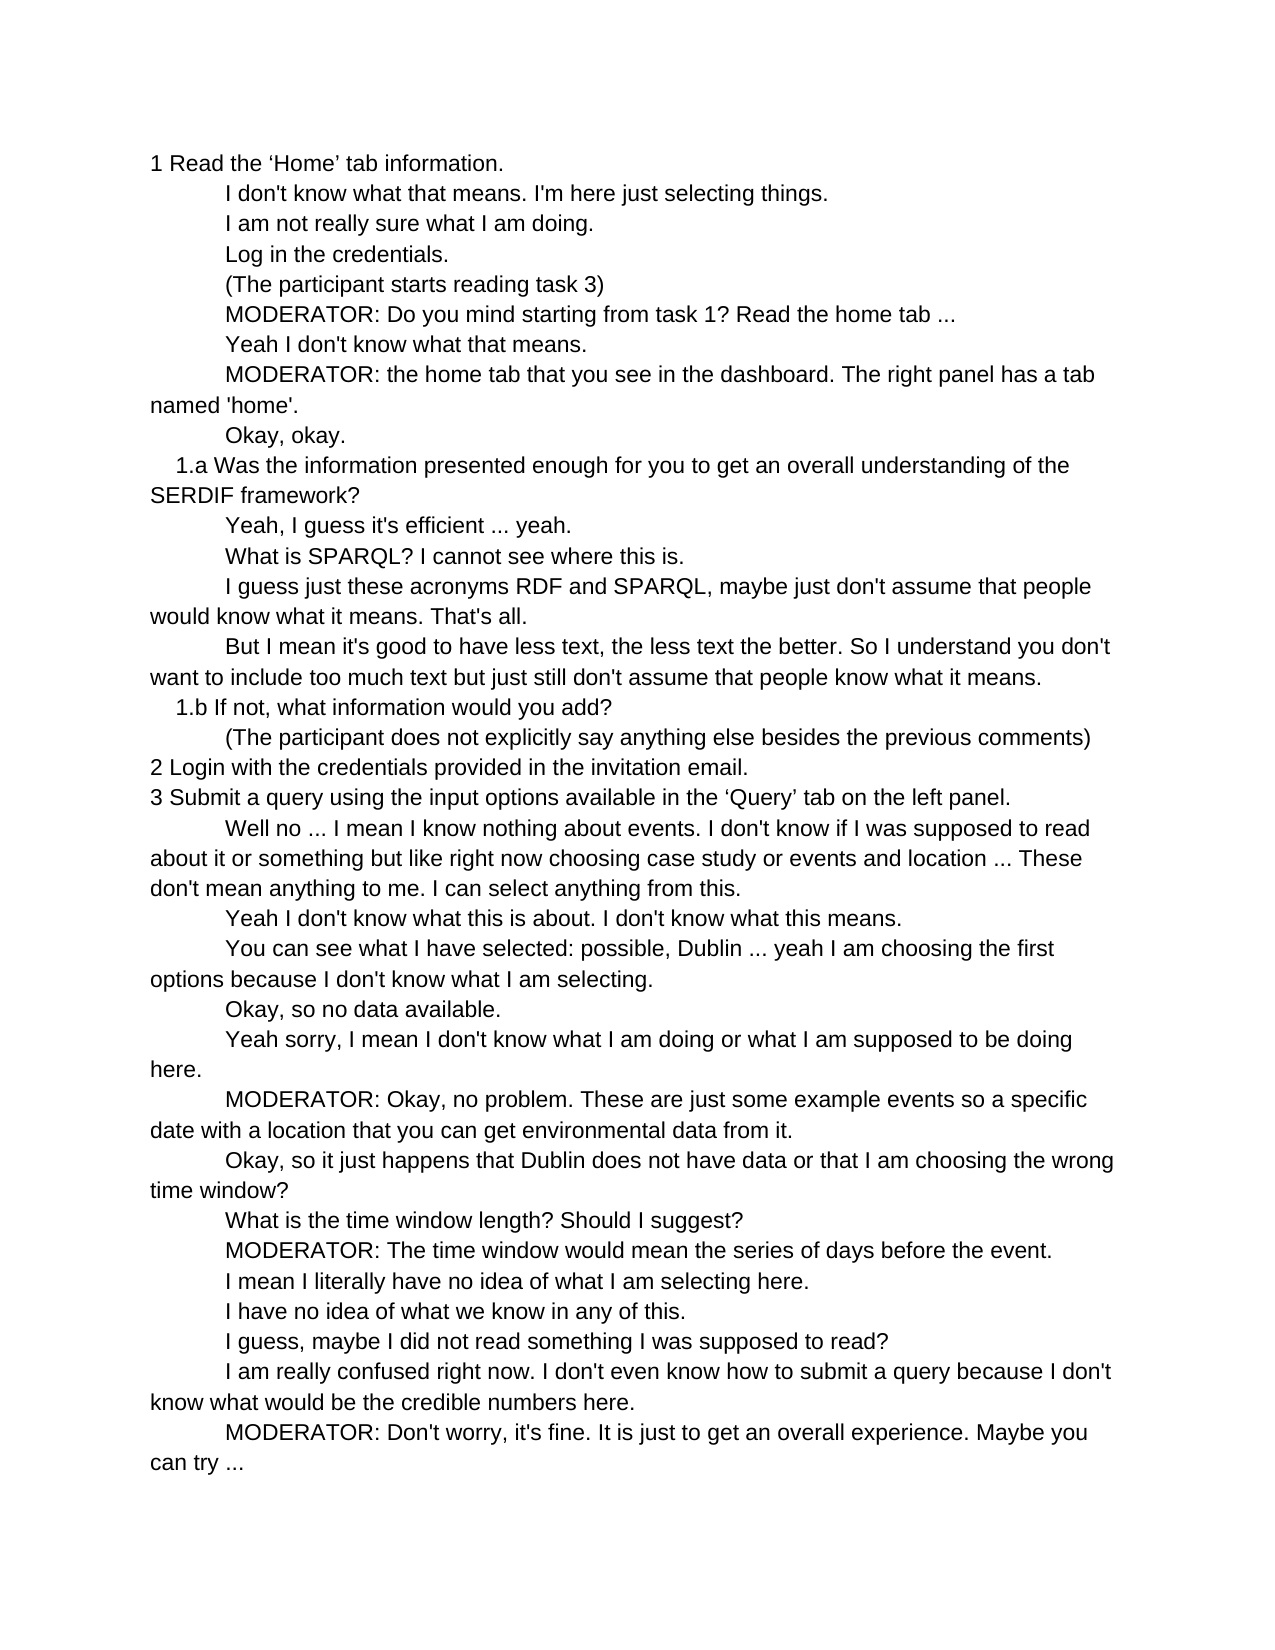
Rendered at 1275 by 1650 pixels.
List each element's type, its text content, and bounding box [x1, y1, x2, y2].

text Okay, so it just happens that Dublin does not have data or that I am choosing the wrong time window? [150, 1147, 1125, 1203]
text Well no ... I mean I know nothing about events. I don't know if I was supposed to read about it or something but like right now choosing case study or events and location ... These don't mean anything to me. I can select anything from this. [150, 814, 1125, 901]
text Okay, okay. [150, 422, 1125, 448]
text Yeah, I guess it's efficient ... yeah. [150, 512, 1125, 539]
text 1 Read the ‘Home’ tab information. [150, 150, 1125, 176]
text I guess just these acronyms RDF and SPARQL, maybe just don't assume that people would know what it means. That's all. [150, 573, 1125, 629]
text Yeah I don't know what this is about. I don't know what this means. [150, 905, 1125, 932]
text Okay, so no data available. [150, 996, 1125, 1022]
text MODERATOR: The time window would mean the series of days before the event. [150, 1237, 1125, 1264]
text 1.a Was the information presented enough for you to get an overall understanding of the SERDIF framework? [150, 452, 1125, 509]
text Yeah I don't know what that means. [150, 331, 1125, 358]
text MODERATOR: Do you mind starting from task 1? Read the home tab ... [150, 301, 1125, 327]
text Log in the credentials. [150, 241, 1125, 267]
text What is SPARQL? I cannot see where this is. [150, 543, 1125, 569]
text I guess, maybe I did not read something I was supposed to read? [150, 1328, 1125, 1354]
text 1.b If not, what information would you add? [150, 694, 1125, 720]
text You can see what I have selected: possible, Dublin ... yeah I am choosing the first options because I don't know what I am selecting. [150, 935, 1125, 992]
text (The participant starts reading task 3) [150, 271, 1125, 297]
text (The participant does not explicitly say anything else besides the previous comments) [150, 724, 1125, 750]
text I don't know what that means. I'm here just selecting things. [150, 180, 1125, 207]
text I mean I literally have no idea of what I am selecting here. [150, 1268, 1125, 1294]
text What is the time window length? Should I suggest? [150, 1207, 1125, 1234]
text But I mean it's good to have less text, the less text the better. So I understand you don't want to include too much text but just still don't assume that people know what it means. [150, 633, 1125, 690]
text 3 Submit a query using the input options available in the ‘Query’ tab on the left panel. [150, 784, 1125, 811]
text I am really confused right now. I don't even know how to submit a query because I don't know what would be the credible numbers here. [150, 1358, 1125, 1415]
text MODERATOR: the home tab that you see in the dashboard. The right panel has a tab named 'home'. [150, 361, 1125, 418]
text I have no idea of what we know in any of this. [150, 1298, 1125, 1324]
text I am not really sure what I am doing. [150, 210, 1125, 237]
text 2 Login with the credentials provided in the invitation email. [150, 754, 1125, 781]
text Yeah sorry, I mean I don't know what I am doing or what I am supposed to be doing here. [150, 1026, 1125, 1083]
text MODERATOR: Don't worry, it's fine. It is just to get an overall experience. Maybe you can try ... [150, 1419, 1125, 1475]
text MODERATOR: Okay, no problem. These are just some example events so a specific date with a location that you can get environmental data from it. [150, 1086, 1125, 1143]
